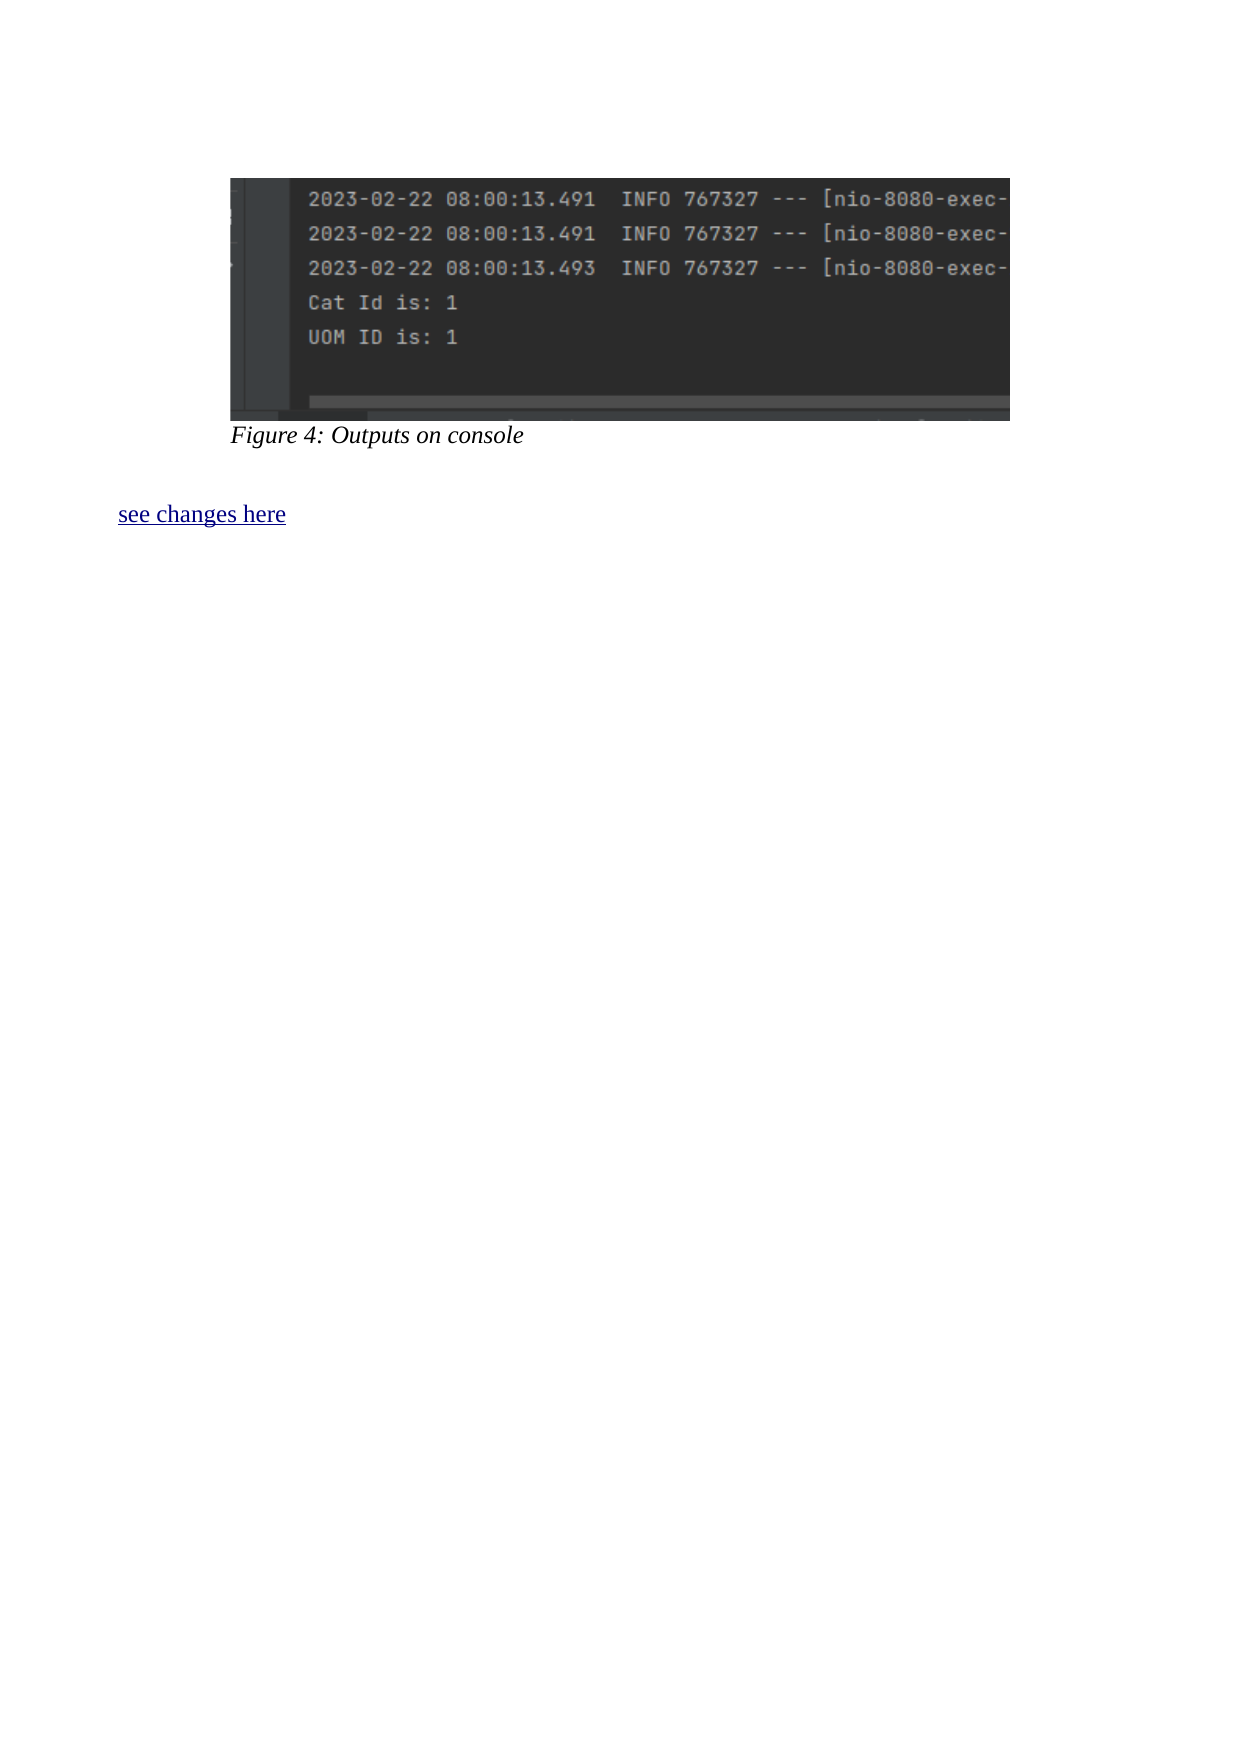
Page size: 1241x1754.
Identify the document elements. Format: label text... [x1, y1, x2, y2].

text Figure 4: Outputs on console [230, 421, 1010, 449]
picture [230, 178, 1010, 421]
text see changes here [118, 499, 1122, 528]
